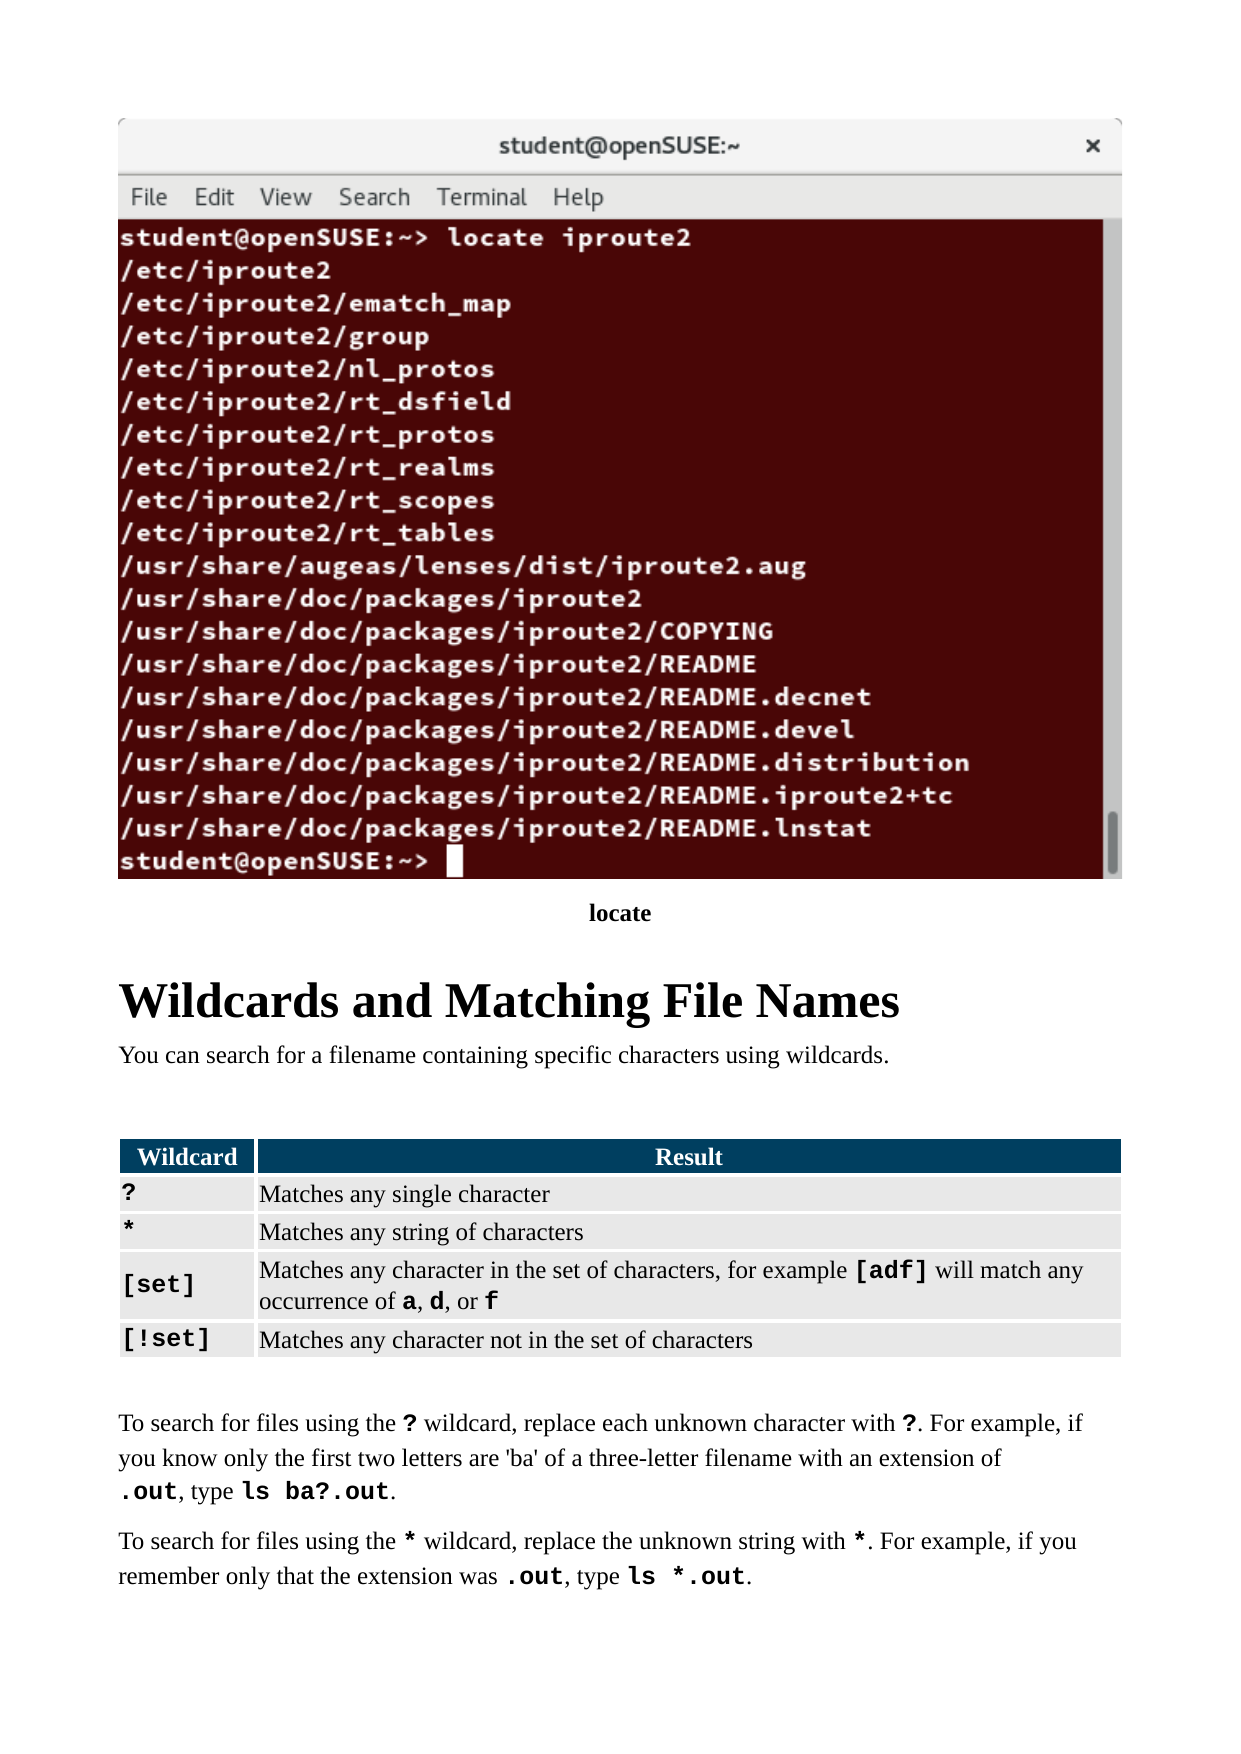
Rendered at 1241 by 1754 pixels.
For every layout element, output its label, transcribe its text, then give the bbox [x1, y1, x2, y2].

table_cell [set] [120, 1252, 254, 1319]
table_cell Matches any single character [258, 1177, 1121, 1211]
text To search for files using the * wildcard, replace the unknown string with *. For example, if you remember only that the extension was .out, type ls *.out. [118, 1526, 1122, 1592]
table_cell Matches any character not in the set of characters [258, 1323, 1121, 1357]
text You can search for a filename containing specific characters using wildcards. [118, 1041, 1122, 1069]
table_cell * [120, 1214, 254, 1249]
table_cell Matches any character in the set of characters, for example [adf] will match any occurrence of a, d, or f [258, 1252, 1121, 1319]
table_header Result [258, 1139, 1121, 1173]
table_cell [!set] [120, 1323, 254, 1357]
subtitle Wildcards and Matching File Names [118, 971, 1122, 1028]
table_cell Matches any string of characters [258, 1214, 1121, 1249]
text To search for files using the ? wildcard, replace each unknown character with ?. For example, if you know only the first two letters are 'ba' of a three-letter filename with an extension of .out, type ls ba?.out. [118, 1408, 1122, 1507]
text locate [118, 898, 1122, 927]
table_header Wildcard [120, 1139, 254, 1173]
picture [118, 118, 1123, 879]
table_cell ? [120, 1177, 254, 1211]
